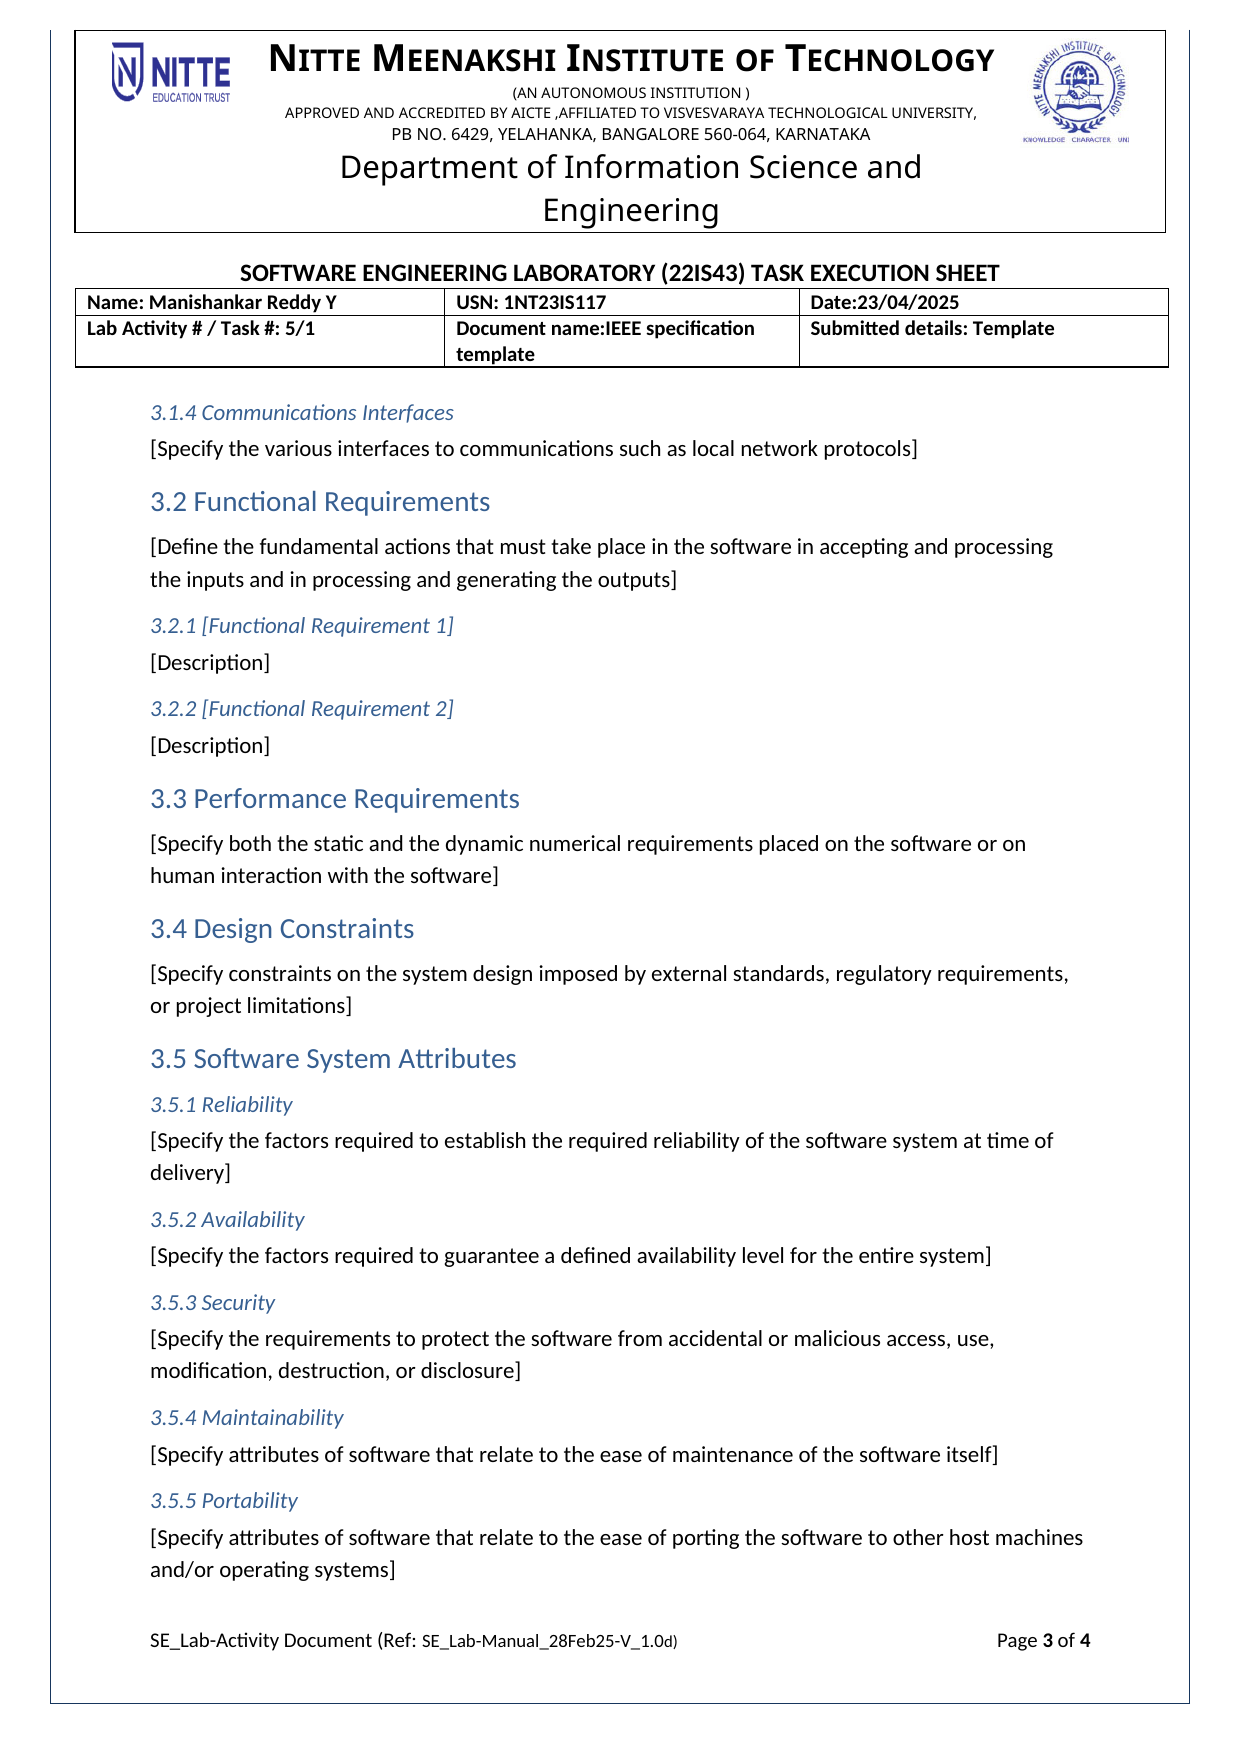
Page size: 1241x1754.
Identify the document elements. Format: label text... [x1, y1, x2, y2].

text [Specify the requirements to protect the software from accidental or malicious access, use, modification, destruction, or disclosure] [150, 1324, 1090, 1385]
text [Specify attributes of software that relate to the ease of porting the software to other host machines and/or operating systems] [150, 1523, 1090, 1583]
subtitle 3.5.2 Availability [150, 1205, 1090, 1233]
subtitle 3.5.4 Maintainability [150, 1403, 1090, 1431]
subtitle 3.2 Functional Requirements [150, 483, 1090, 519]
subtitle 3.4 Design Constraints [150, 910, 1090, 946]
subtitle 3.5.3 Security [150, 1288, 1090, 1316]
text [Specify attributes of software that relate to the ease of maintenance of the software itself] [150, 1440, 1090, 1468]
text [Specify the factors required to establish the required reliability of the software system at time of delivery] [150, 1126, 1090, 1186]
text [Specify constraints on the system design imposed by external standards, regulatory requirements, or project limitations] [150, 959, 1090, 1019]
subtitle 3.2.1 [Functional Requirement 1] [150, 611, 1090, 639]
picture [1019, 31, 1129, 148]
text [Specify both the static and the dynamic numerical requirements placed on the software or on human interaction with the software] [150, 829, 1090, 889]
text [Specify the various interfaces to communications such as local network protocols] [150, 434, 1090, 462]
text [Description] [150, 731, 1090, 759]
text [Specify the factors required to guarantee a defined availability level for the entire system] [150, 1241, 1090, 1269]
picture [112, 39, 230, 103]
subtitle 3.5.1 Reliability [150, 1090, 1090, 1118]
subtitle 3.3 Performance Requirements [150, 780, 1090, 815]
subtitle 3.1.4 Communications Interfaces [150, 398, 1090, 426]
subtitle 3.2.2 [Functional Requirement 2] [150, 694, 1090, 723]
subtitle 3.5.5 Portability [150, 1487, 1090, 1514]
subtitle 3.5 Software System Attributes [150, 1040, 1090, 1076]
text [Description] [150, 648, 1090, 676]
text [Define the fundamental actions that must take place in the software in accepting and processing the inputs and in processing and generating the outputs] [150, 532, 1090, 593]
